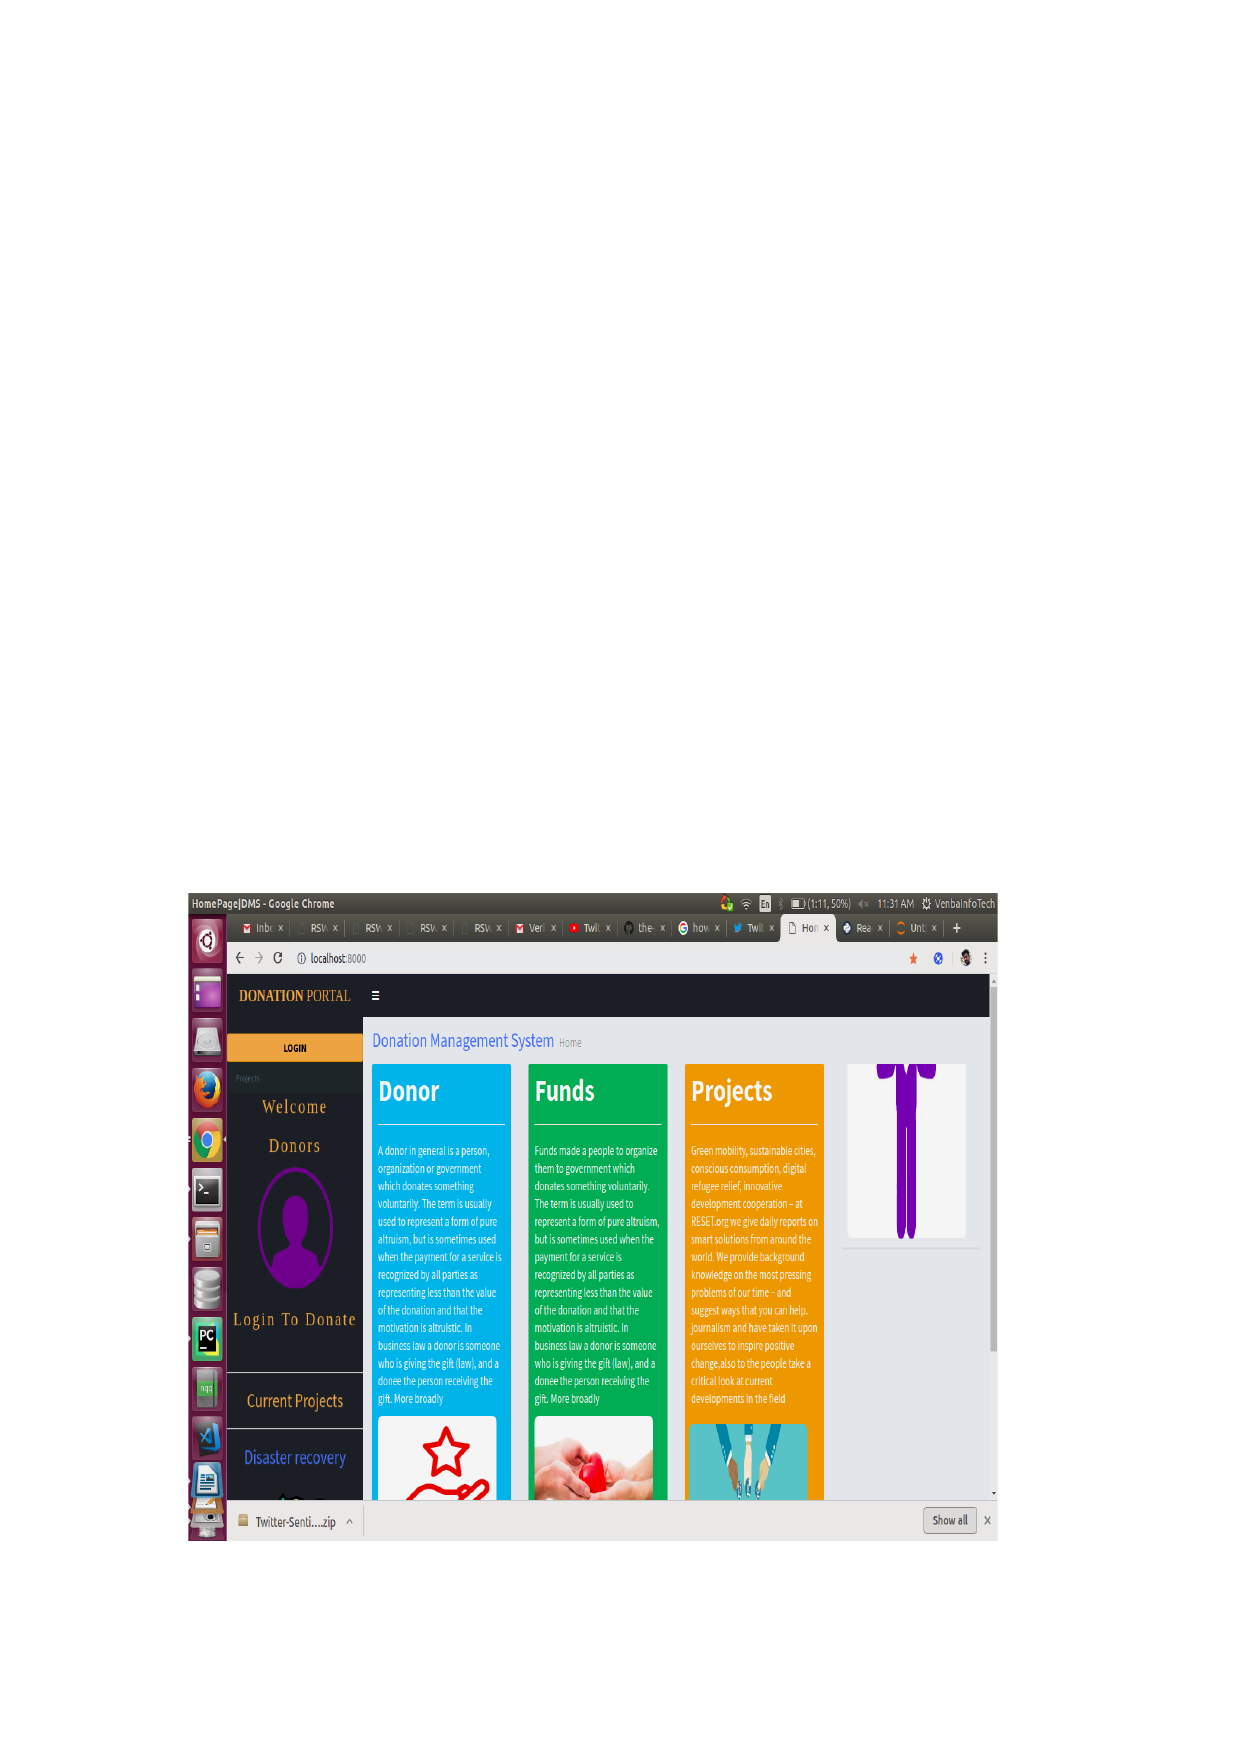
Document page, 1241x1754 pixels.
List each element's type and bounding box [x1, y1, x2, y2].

picture [188, 893, 998, 1541]
